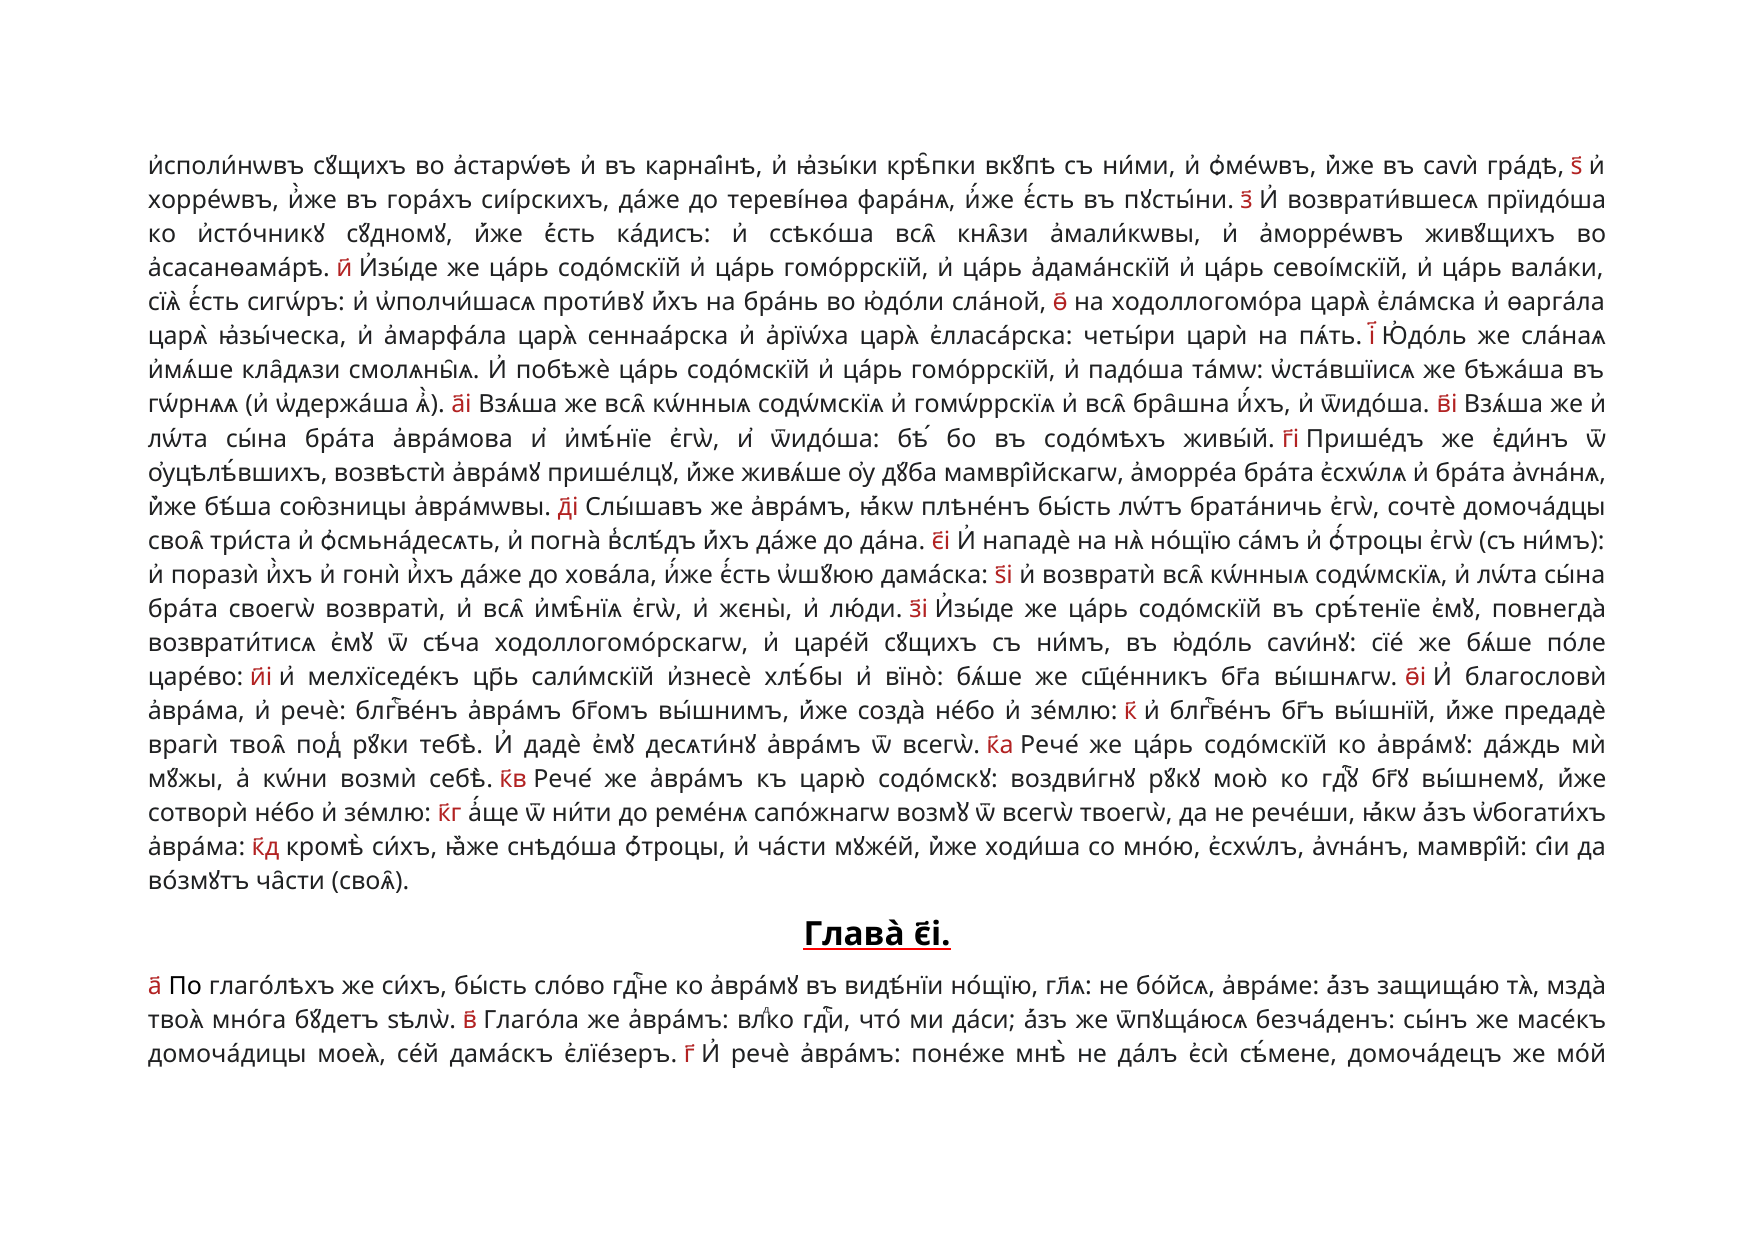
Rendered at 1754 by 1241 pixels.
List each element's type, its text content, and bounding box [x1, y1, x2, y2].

text Глава̀ є҃і. [148, 909, 1606, 955]
text и҆споли́нѡвъ сꙋ́щихъ во а҆старѡ́ѳѣ и҆ въ карнаі́нѣ, и҆ ꙗ҆зы́ки крѣ̑пки вкꙋ́пѣ съ ни́ми, и҆ ѻ҆ме́ѡвъ, и҆̀же въ саѵѝ гра́дѣ, ѕ҃ и҆ хорре́ѡвъ, и҆̀же въ гора́хъ сиі́рскихъ, да́же до тереві́нѳа фара́нѧ, и҆́же є҆́сть въ пꙋсты́ни. з҃ И҆ возврати́вшесѧ прїидо́ша ко и҆сто́чникꙋ сꙋ́дномꙋ, и҆́же є҆́сть ка́дисъ: и҆ ссѣко́ша всѧ̑ кнѧ̑зи а҆мали́кѡвы, и҆ а҆морре́ѡвъ живꙋ́щихъ во а҆сасанѳама́рѣ. и҃ И҆зы́де же ца́рь содо́мскїй и҆ ца́рь гомо́ррскїй, и҆ ца́рь а҆дама́нскїй и҆ ца́рь севоі́мскїй, и҆ ца́рь вала́ки, сїѧ̀ є҆́сть сигѡ́ръ: и҆ ѡ҆полчи́шасѧ проти́вꙋ и҆́хъ на бра́нь во ю҆до́ли сла́ной, ѳ҃ на ходоллогомо́ра царѧ̀ є҆ла́мска и҆ ѳарга́ла царѧ̀ ꙗ҆зы́ческа, и҆ а҆марфа́ла царѧ̀ сеннаа́рска и҆ а҆рїѡ́ха царѧ̀ є҆лласа́рска: четы́ри царѝ на пѧ́ть. і҃ Ю҆до́ль же сла́наѧ и҆мѧ́ше кла̑дѧзи смолѧны̑ѧ. И҆ побѣжѐ ца́рь содо́мскїй и҆ ца́рь гомо́ррскїй, и҆ падо́ша та́мѡ: ѡ҆ста́вшїисѧ же бѣжа́ша въ гѡ́рнѧѧ (и҆ ѡ҆держа́ша ѧ҆̀). а҃і Взѧ́ша же всѧ̑ кѡ́нныѧ содѡ́мскїѧ и҆ гомѡ́ррскїѧ и҆ всѧ̑ бра̑шна и҆́хъ, и҆ ѿидо́ша. в҃і Взѧ́ша же и҆ лѡ́та сы́на бра́та а҆вра́мова и҆ и҆мѣ́нїе є҆гѡ̀, и҆ ѿидо́ша: бѣ́ бо въ содо́мѣхъ живы́й. г҃і Прише́дъ же є҆ди́нъ ѿ ѹ҆цѣлѣ́вшихъ, возвѣстѝ а҆вра́мꙋ прише́лцꙋ, и҆́же живѧ́ше ѹ҆ дꙋ́ба мамврі́йскагѡ, а҆морре́а бра́та є҆схѡ́лѧ и҆ бра́та а҆ѵна́нѧ, и҆̀же бѣ́ша сою̑зницы а҆вра́мѡвы. д҃і Слы́шавъ же а҆вра́мъ, ꙗ҆́кѡ плѣне́нъ бы́сть лѡ́тъ брата́ничь є҆гѡ̀, сочтѐ домоча́дцы своѧ̑ три́ста и҆ ѻ҆смьна́десѧть, и҆ погна̀ в̾слѣ́дъ и҆́хъ да́же до да́на. є҃і И҆ нападѐ на нѧ̀ но́щїю са́мъ и҆ ѻ҆́троцы є҆гѡ̀ (съ ни́мъ): и҆ поразѝ и҆̀хъ и҆ гонѝ и҆̀хъ да́же до хова́ла, и҆́же є҆́сть ѡ҆шꙋ́юю дама́ска: ѕ҃і и҆ возвратѝ всѧ̑ кѡ́нныѧ содѡ́мскїѧ, и҆ лѡ́та сы́на бра́та своегѡ̀ возвратѝ, и҆ всѧ̑ и҆мѣ̑нїѧ є҆гѡ̀, и҆ жєны̀, и҆ лю́ди. з҃і И҆зы́де же ца́рь содо́мскїй въ срѣ́тенїе є҆мꙋ̀, повнегда̀ возврати́тисѧ є҆мꙋ̀ ѿ сѣ́ча ходоллогомо́рскагѡ, и҆ царе́й сꙋ́щихъ съ ни́мъ, въ ю҆до́ль саѵи́нꙋ: сїе́ же бѧ́ше по́ле царе́во: и҃і и҆ мелхїседе́къ цр҃ь сали́мскїй и҆знесѐ хлѣ́бы и҆ вїно̀: бѧ́ше же сщ҃е́нникъ бг҃а вы́шнѧгѡ. ѳ҃і И҆ благословѝ а҆вра́ма, и҆ речѐ: блгⷭ҇ве́нъ а҆вра́мъ бг҃омъ вы́шнимъ, и҆́же созда̀ не́бо и҆ зе́млю: к҃ и҆ блгⷭ҇ве́нъ бг҃ъ вы́шнїй, и҆́же предадѐ врагѝ твоѧ̑ под̾ рꙋ́ки тебѣ̀. И҆ дадѐ є҆мꙋ̀ десѧти́нꙋ а҆вра́мъ ѿ всегѡ̀. к҃а Рече́ же ца́рь содо́мскїй ко а҆вра́мꙋ: да́ждь мѝ мꙋ́жы, а҆ кѡ́ни возмѝ себѣ̀. к҃в Рече́ же а҆вра́мъ къ царю̀ содо́мскꙋ: воздви́гнꙋ рꙋ́кꙋ мою̀ ко гдⷭ҇ꙋ бг҃ꙋ вы́шнемꙋ, и҆́же сотворѝ не́бо и҆ зе́млю: к҃г а҆́ще ѿ ни́ти до реме́нѧ сапо́жнагѡ возмꙋ̀ ѿ всегѡ̀ твоегѡ̀, да не рече́ши, ꙗ҆́кѡ а҆́зъ ѡ҆богати́хъ а҆вра́ма: к҃д кромѣ̀ си́хъ, ꙗ҆̀же снѣдо́ша ѻ҆́троцы, и҆ ча́сти мꙋже́й, и҆̀же ходи́ша со мно́ю, є҆схѡ́лъ, а҆ѵна́нъ, мамврі́й: сі́и да во́змꙋтъ ча̑сти (своѧ̑). [148, 148, 1606, 897]
text а҃ По глаго́лѣхъ же си́хъ, бы́сть сло́во гдⷭ҇не ко а҆вра́мꙋ въ видѣ́нїи но́щїю, гл҃ѧ: не бо́йсѧ, а҆вра́ме: а҆́зъ защища́ю тѧ̀, мзда̀ твоѧ̀ мно́га бꙋ́детъ ѕѣлѡ̀. в҃ Глаго́ла же а҆вра́мъ: влⷣко гдⷭ҇и, что́ ми да́си; а҆́зъ же ѿпꙋща́юсѧ безча́денъ: сы́нъ же масе́къ домоча́дицы моеѧ̀, се́й дама́скъ є҆лїе́зеръ. г҃ И҆ речѐ а҆вра́мъ: поне́же мнѣ̀ не да́лъ є҆сѝ сѣ́мене, домоча́децъ же мо́й [148, 967, 1606, 1070]
